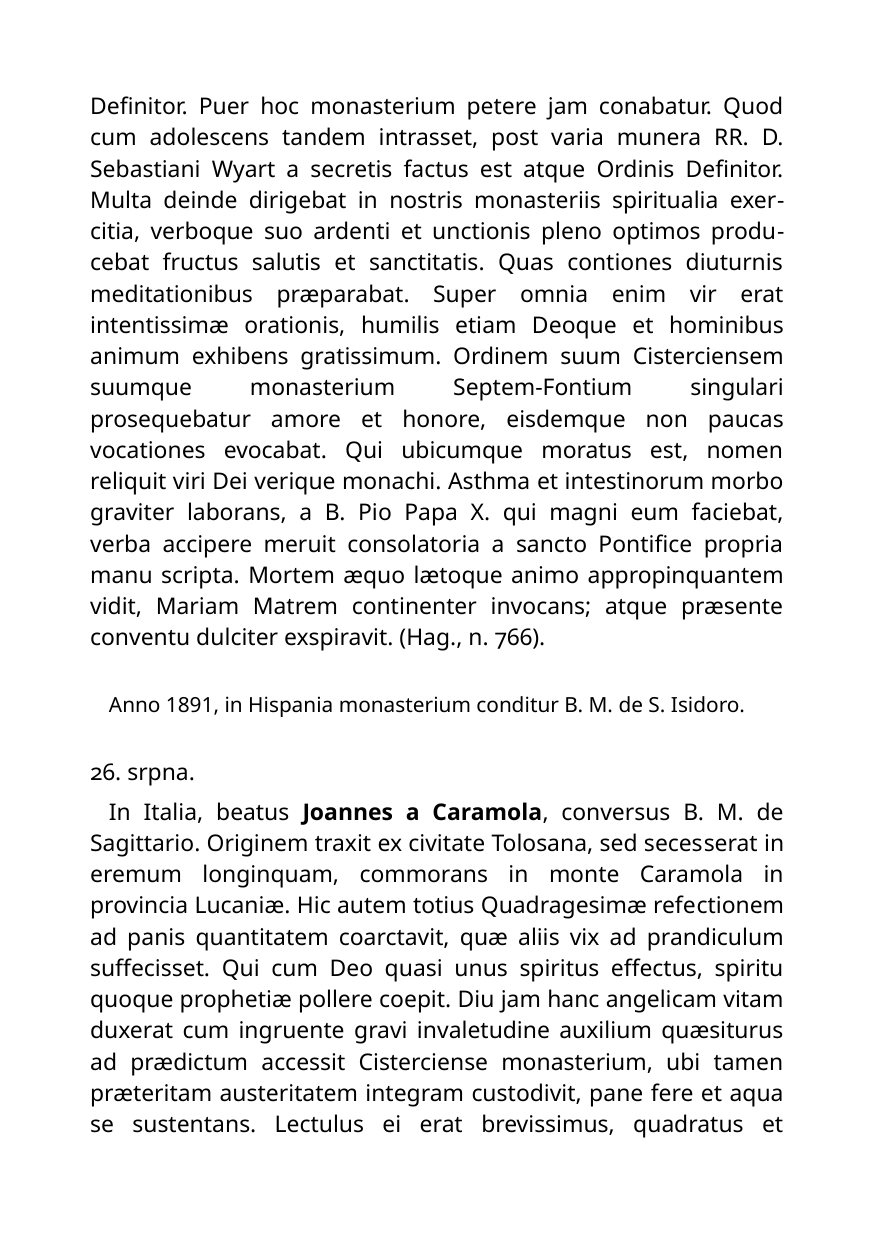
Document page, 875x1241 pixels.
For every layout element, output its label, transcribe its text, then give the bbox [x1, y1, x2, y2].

text In Italia, beatus Joannes a Caramola, conversus B. M. de Sagittario. Originem traxit ex civitate Tolosana, sed seces­serat in eremum longinquam, commorans in monte Caramola in provincia Lucaniæ. Hic autem totius Quadragesimæ refe­ctionem ad panis quantitatem coarctavit, quæ aliis vix ad prandiculum suffecisset. Qui cum Deo quasi unus spiritus effectus, spiritu quoque prophetiæ pollere coepit. Diu jam hanc angelicam vitam duxerat cum ingruente gravi invaletudine auxilium quæsiturus ad prædictum accessit Cisterciense monasterium, ubi tamen præteritam austeritatem integram custodivit, pane fere et aqua se sustentans. Lectulus ei erat brevissimus, quadratus et [90, 796, 784, 1139]
text 26. srpna. [90, 756, 784, 787]
text Anno 1891, in Hispania monasterium conditur B. M. de S. Isidoro. [90, 690, 784, 718]
text Definitor. Puer hoc monasterium petere jam conabatur. Quod cum adolescens tandem intrasset, post varia munera RR. D. Sebastiani Wyart a secretis factus est atque Ordinis Definitor. Multa deinde dirigebat in nostris monasteriis spiritualia exer­citia, verboque suo ardenti et unctionis pleno optimos produ­cebat fructus salutis et sanctitatis. Quas contiones diuturnis meditationibus præparabat. Super omnia enim vir erat intentissimæ orationis, humilis etiam Deoque et hominibus animum exhibens gratissimum. Ordinem suum Cisterciensem suumque monasterium Septem-Fontium singulari prosequebatur amore et honore, eisdemque non paucas vocationes evocabat. Qui ubicumque moratus est, nomen reliquit viri Dei verique monachi. Asthma et intestinorum morbo graviter laborans, a B. Pio Papa X. qui magni eum faciebat, verba accipere meruit consolatoria a sancto Pontifice propria manu scripta. Mortem æquo lætoque animo appropinquantem vidit, Mariam Matrem continenter invocans; atque præsente conventu dul­citer exspiravit. (Hag., n. 766). [90, 90, 784, 652]
